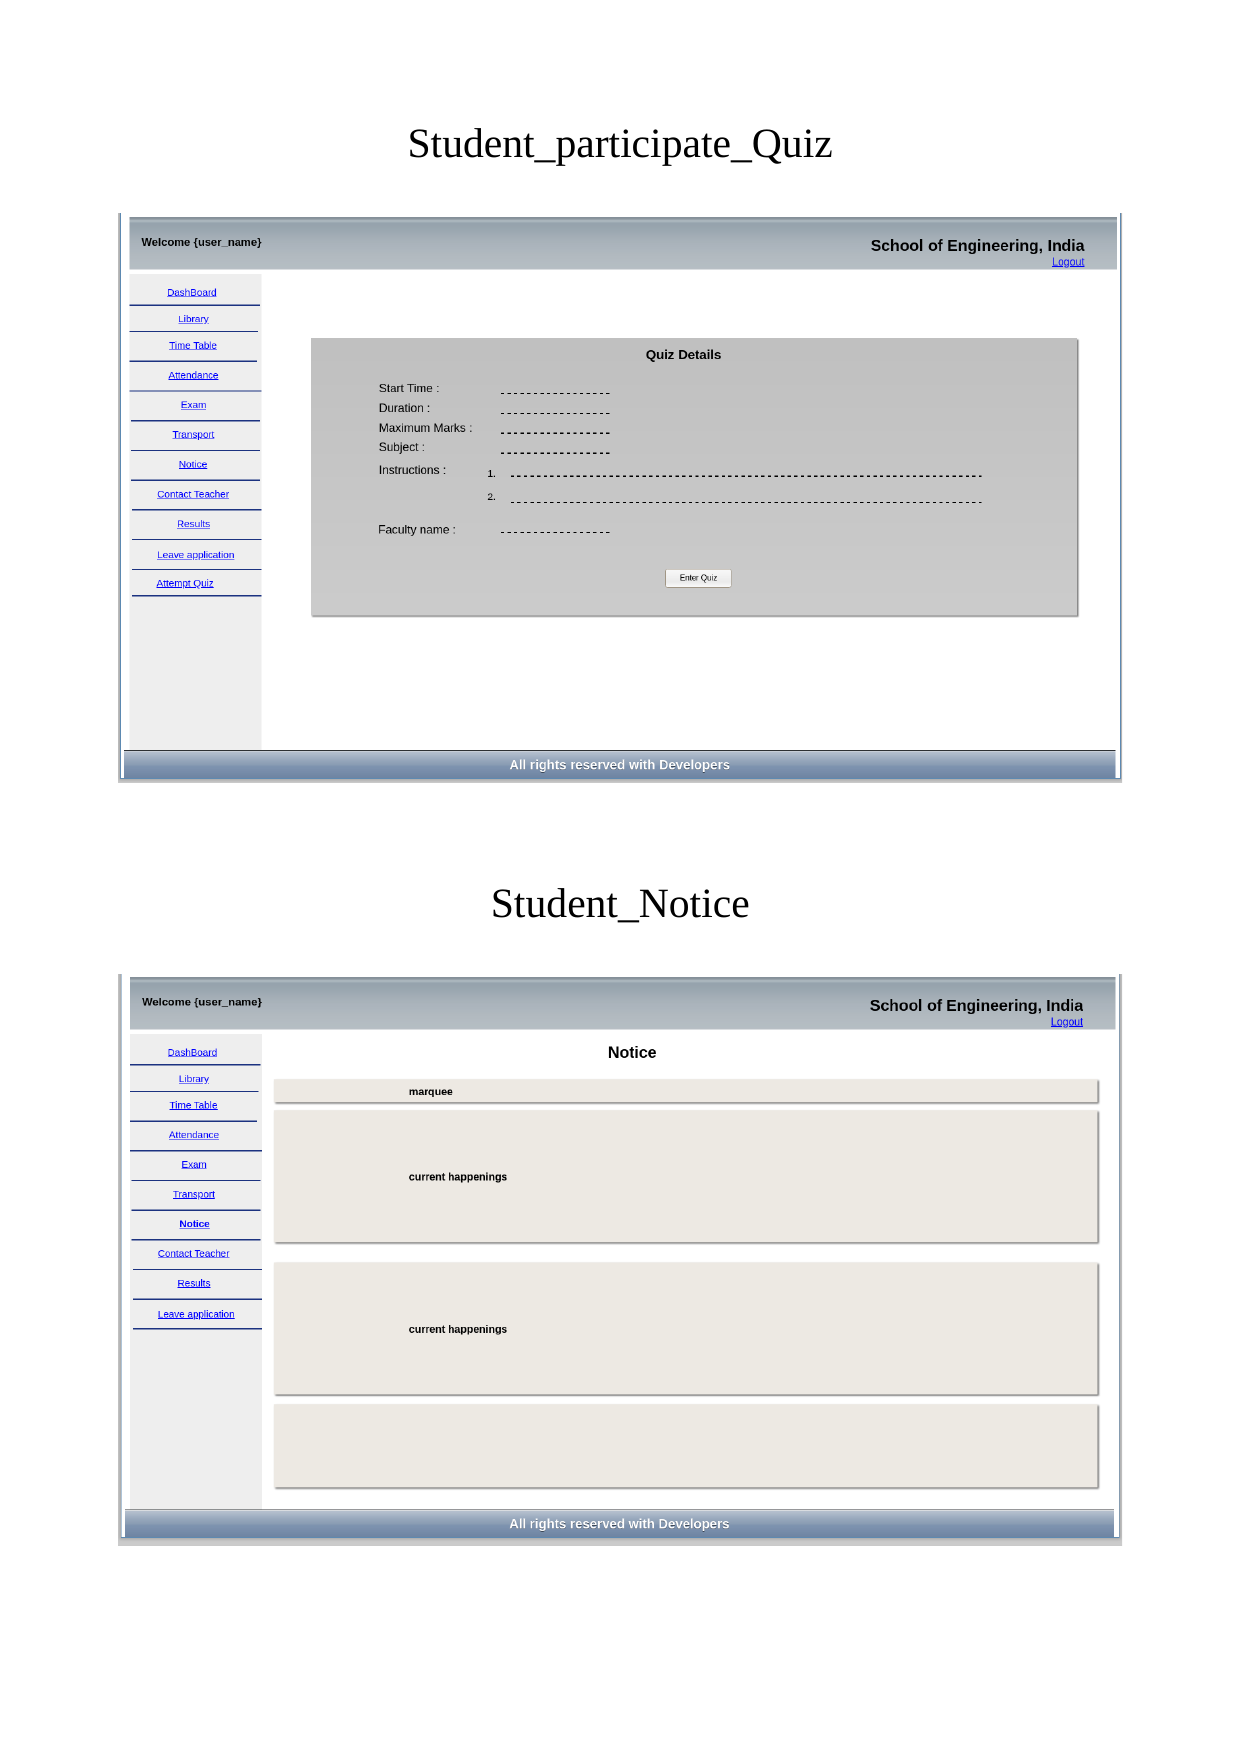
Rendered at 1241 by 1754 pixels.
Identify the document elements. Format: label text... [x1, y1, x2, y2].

picture [118, 974, 1123, 1546]
text Student_participate_Quiz [118, 118, 1122, 166]
text Student_Notice [118, 878, 1122, 926]
picture [118, 213, 1123, 783]
